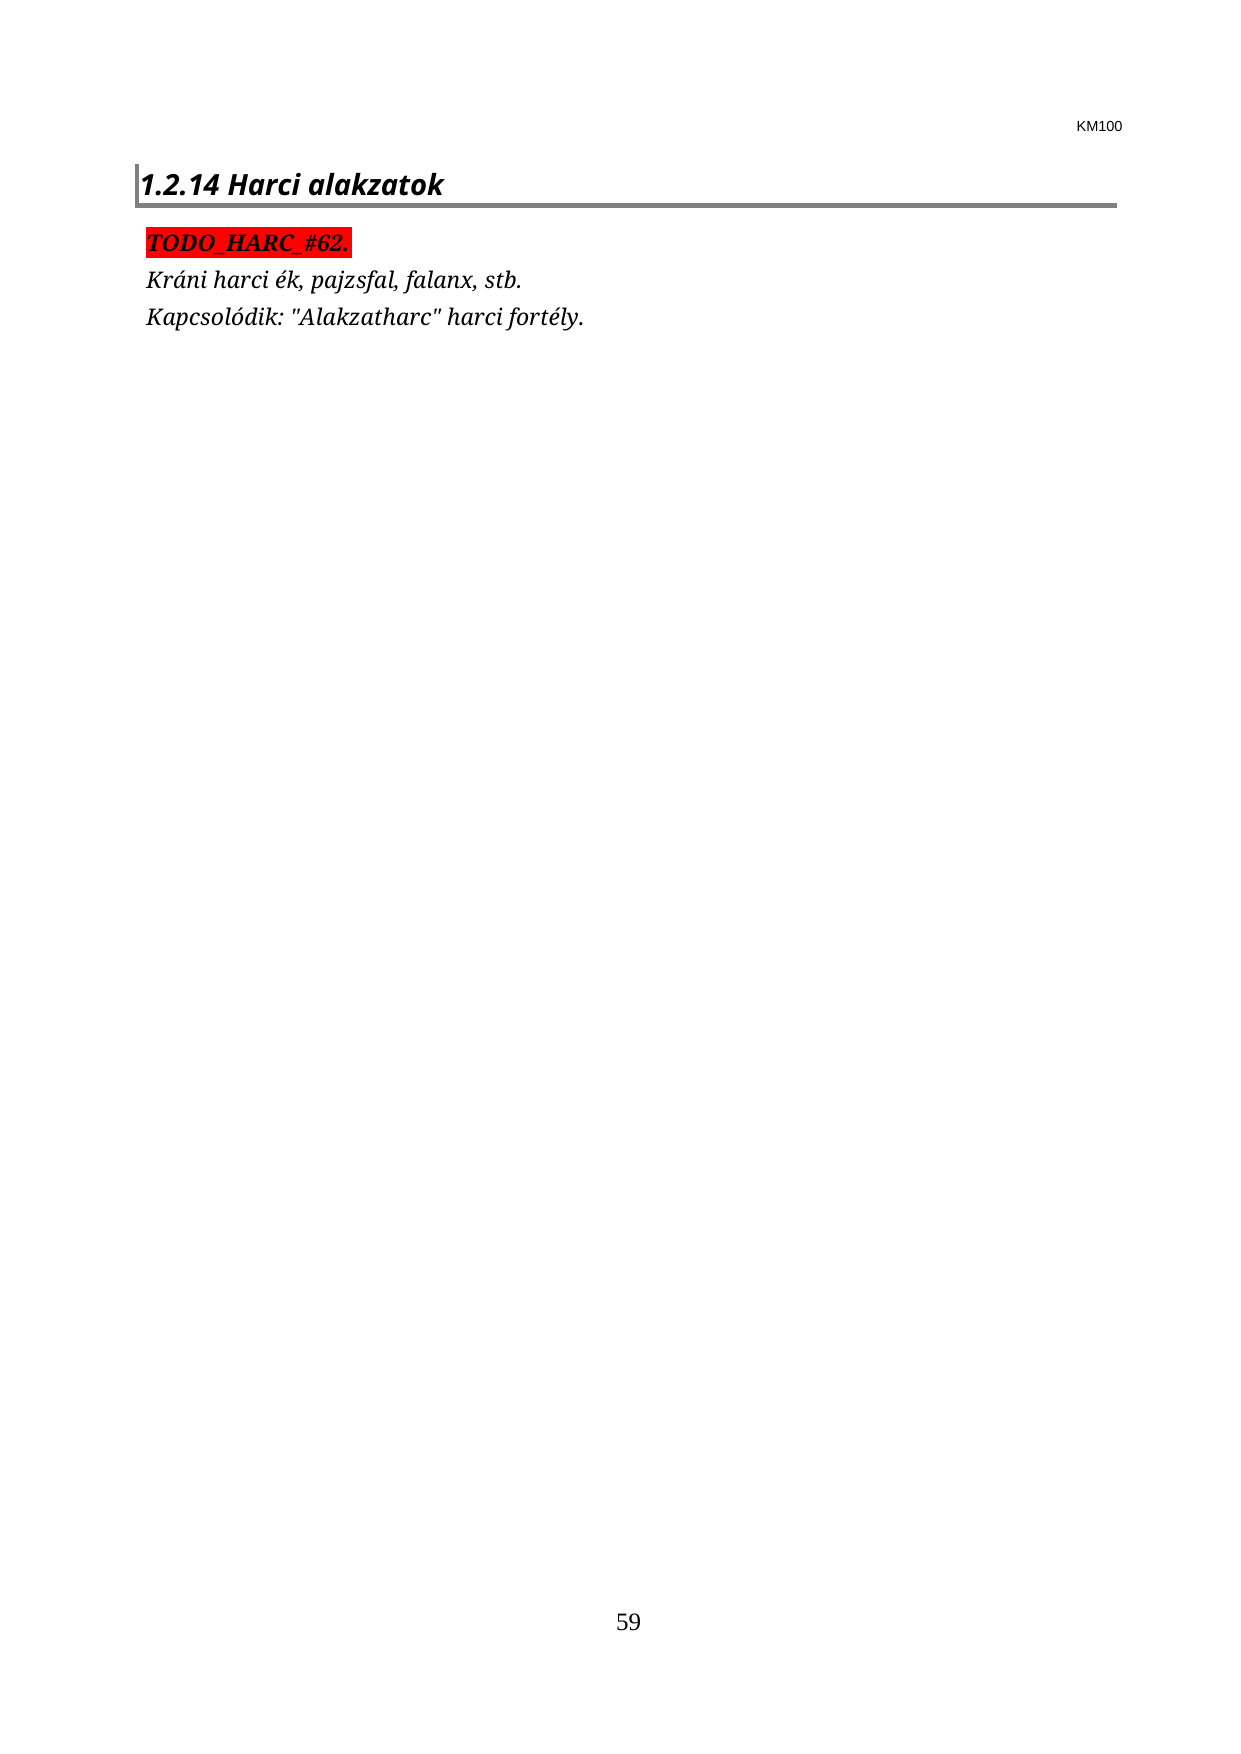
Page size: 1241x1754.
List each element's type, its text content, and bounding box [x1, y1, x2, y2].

subtitle Harci alakzatok [139, 164, 1122, 204]
text TODO_HARC_#62. [134, 227, 1122, 258]
text Kapcsolódik: "Alakzatharc" harci fortély. [134, 301, 1122, 332]
text Kráni harci ék, pajzsfal, falanx, stb. [134, 264, 1122, 295]
